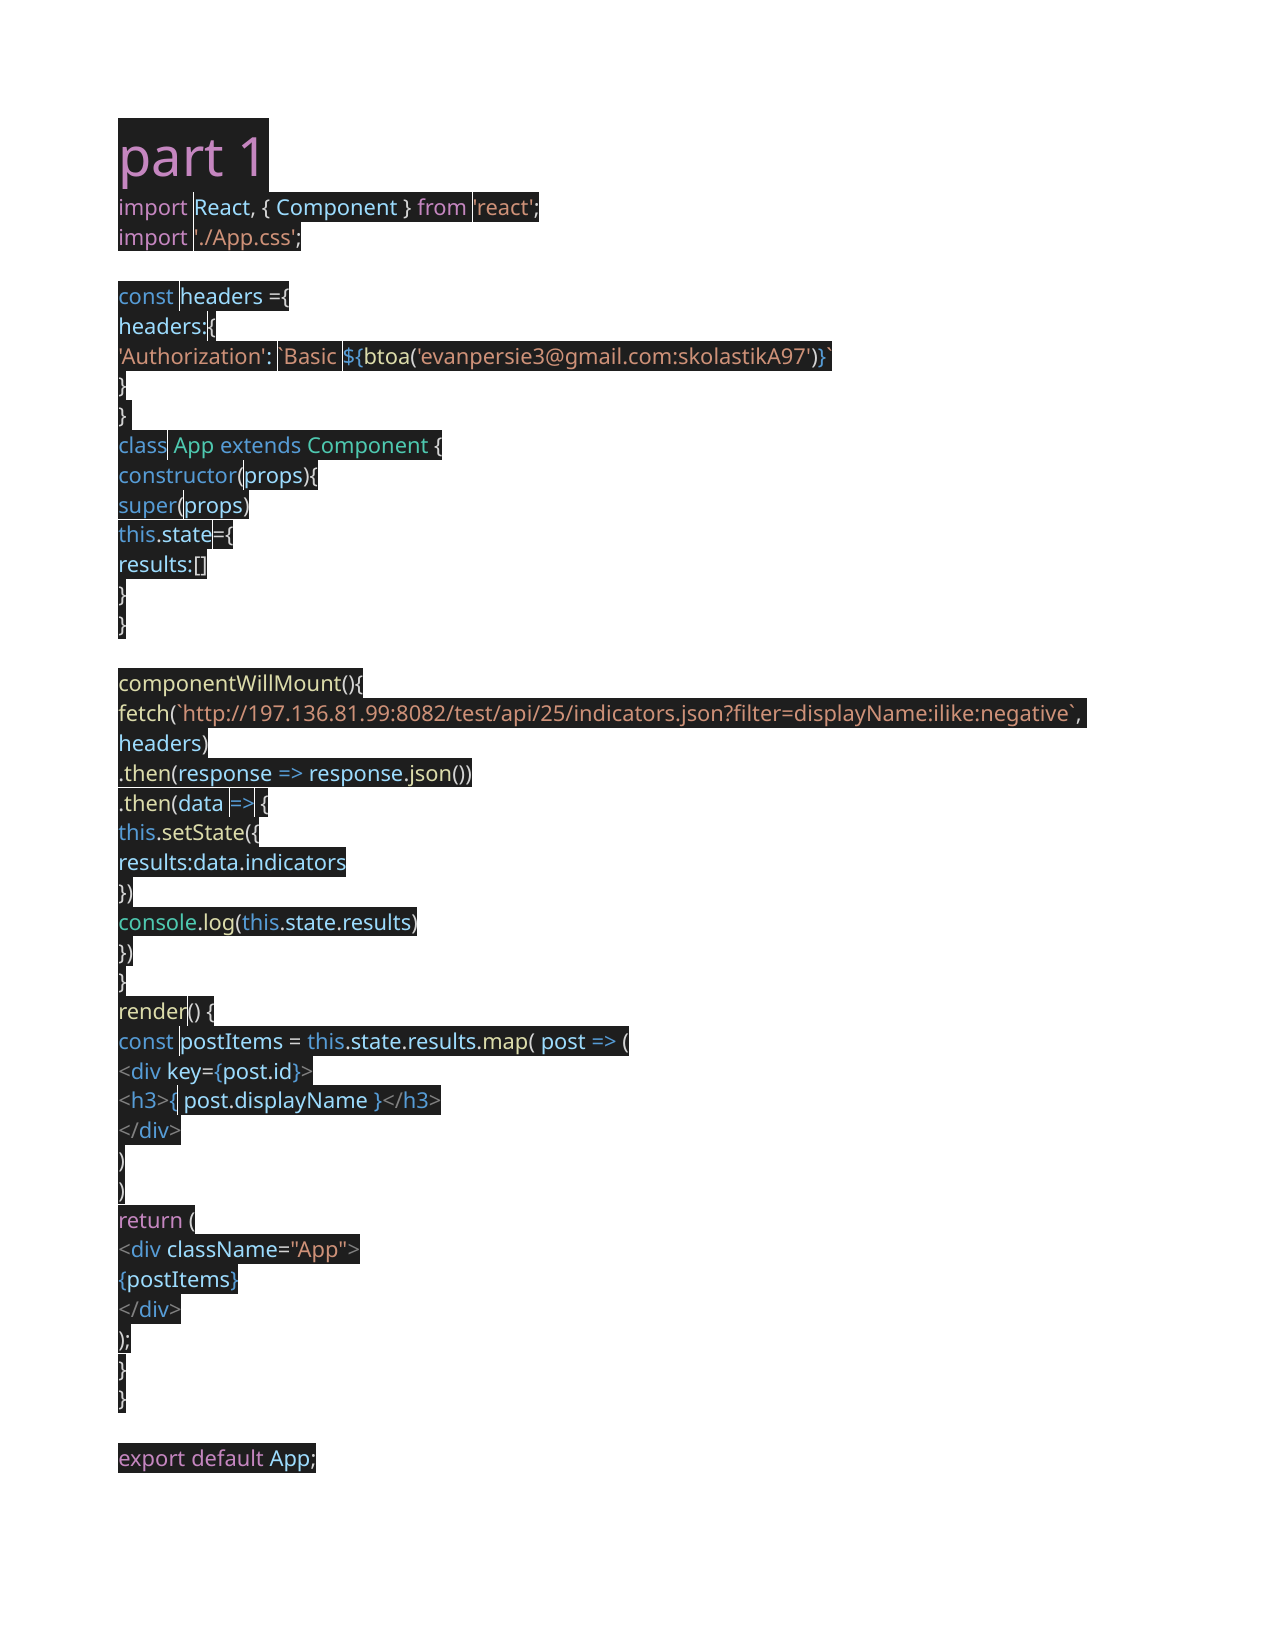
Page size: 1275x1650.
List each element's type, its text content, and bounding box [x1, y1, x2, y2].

text 'Authorization': `Basic ${btoa('evanpersie3@gmail.com:skolastikA97')}` [118, 341, 1157, 371]
text componentWillMount(){ [118, 668, 1157, 698]
text ); [118, 1324, 1157, 1353]
text const headers ={ [118, 281, 1157, 311]
text } [118, 1353, 1157, 1383]
text this.state={ [118, 519, 1157, 549]
text <h3>{ post.displayName }</h3> [118, 1085, 1157, 1115]
text fetch(`http://197.136.81.99:8082/test/api/25/indicators.json?filter=displayName:ilike:negative`, headers) [118, 698, 1157, 758]
text constructor(props){ [118, 460, 1157, 490]
text <div key={post.id}> [118, 1056, 1157, 1085]
text import React, { Component } from 'react'; [118, 192, 1157, 222]
text } [118, 966, 1157, 996]
text const postItems = this.state.results.map( post => ( [118, 1026, 1157, 1056]
text ) [118, 1145, 1157, 1175]
text part 1 [118, 118, 1157, 192]
text export default App; [118, 1443, 1157, 1473]
text .then(response => response.json()) [118, 758, 1157, 787]
text }) [118, 877, 1157, 907]
text results:data.indicators [118, 847, 1157, 877]
text render() { [118, 996, 1157, 1026]
text return ( [118, 1204, 1157, 1234]
text {postItems} [118, 1264, 1157, 1294]
text results:[] [118, 549, 1157, 579]
text } [118, 579, 1157, 609]
text } [118, 1383, 1157, 1413]
text import './App.css'; [118, 222, 1157, 251]
text ) [118, 1175, 1157, 1204]
text }) [118, 936, 1157, 966]
text super(props) [118, 490, 1157, 519]
text class App extends Component { [118, 430, 1157, 460]
text </div> [118, 1294, 1157, 1324]
text headers:{ [118, 311, 1157, 341]
text } [118, 609, 1157, 639]
text </div> [118, 1115, 1157, 1145]
text this.setState({ [118, 817, 1157, 847]
text console.log(this.state.results) [118, 907, 1157, 936]
text } [118, 371, 1157, 400]
text .then(data => { [118, 787, 1157, 817]
text } [118, 400, 1157, 430]
text <div className="App"> [118, 1234, 1157, 1264]
